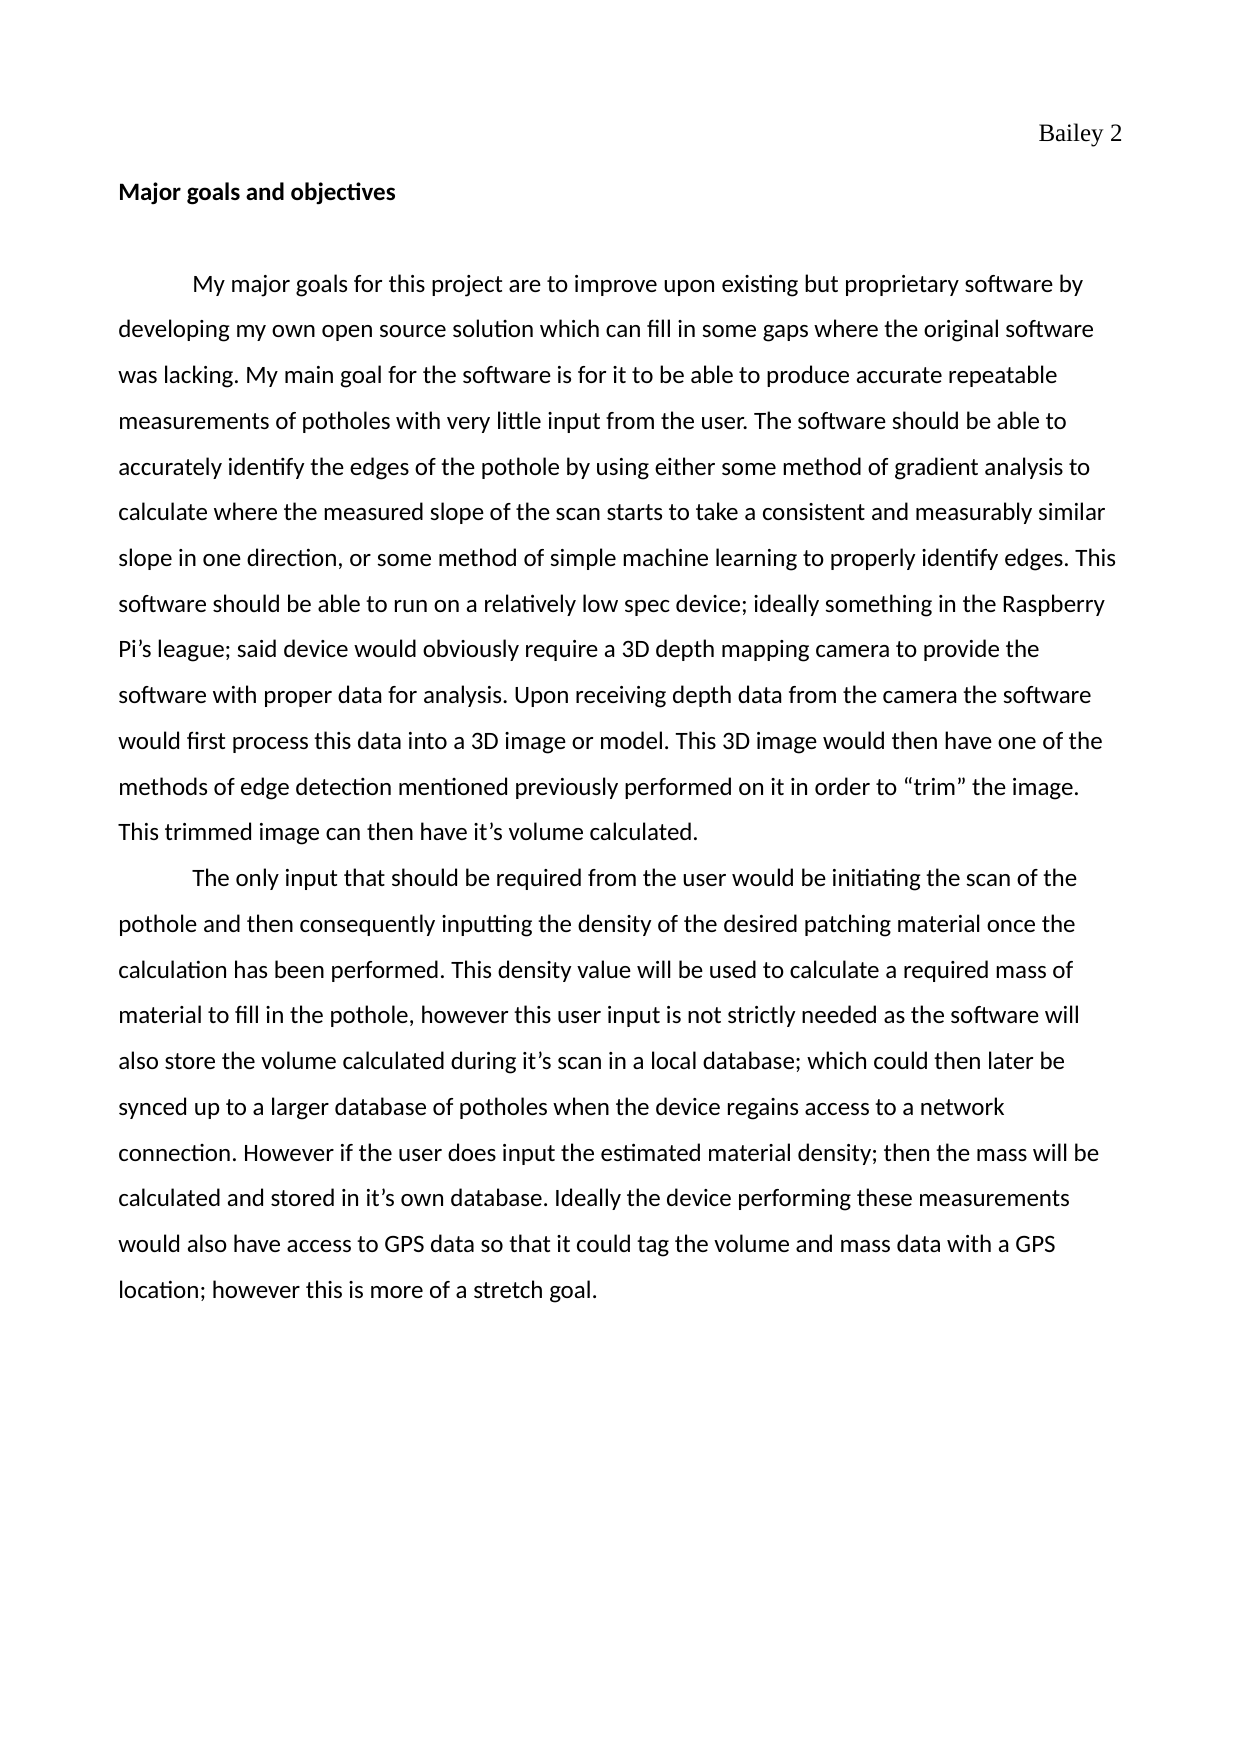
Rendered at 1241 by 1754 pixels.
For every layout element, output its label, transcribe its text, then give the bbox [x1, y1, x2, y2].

text The only input that should be required from the user would be initiating the scan of the pothole and then consequently inputting the density of the desired patching material once the calculation has been performed. This density value will be used to calculate a required mass of material to fill in the pothole, however this user input is not strictly needed as the software will also store the volume calculated during it’s scan in a local database; which could then later be synced up to a larger database of potholes when the device regains access to a network connection. However if the user does input the estimated material density; then the mass will be calculated and stored in it’s own database. Ideally the device performing these measurements would also have access to GPS data so that it could tag the volume and mass data with a GPS location; however this is more of a stretch goal. [118, 862, 1122, 1304]
text Major goals and objectives [118, 176, 1122, 207]
text My major goals for this project are to improve upon existing but proprietary software by developing my own open source solution which can fill in some gaps where the original software was lacking. My main goal for the software is for it to be able to produce accurate repeatable measurements of potholes with very little input from the user. The software should be able to accurately identify the edges of the pothole by using either some method of gradient analysis to calculate where the measured slope of the scan starts to take a consistent and measurably similar slope in one direction, or some method of simple machine learning to properly identify edges. This software should be able to run on a relatively low spec device; ideally something in the Raspberry Pi’s league; said device would obviously require a 3D depth mapping camera to provide the software with proper data for analysis. Upon receiving depth data from the camera the software would first process this data into a 3D image or model. This 3D image would then have one of the methods of edge detection mentioned previously performed on it in order to “trim” the image. This trimmed image can then have it’s volume calculated. [118, 268, 1122, 847]
